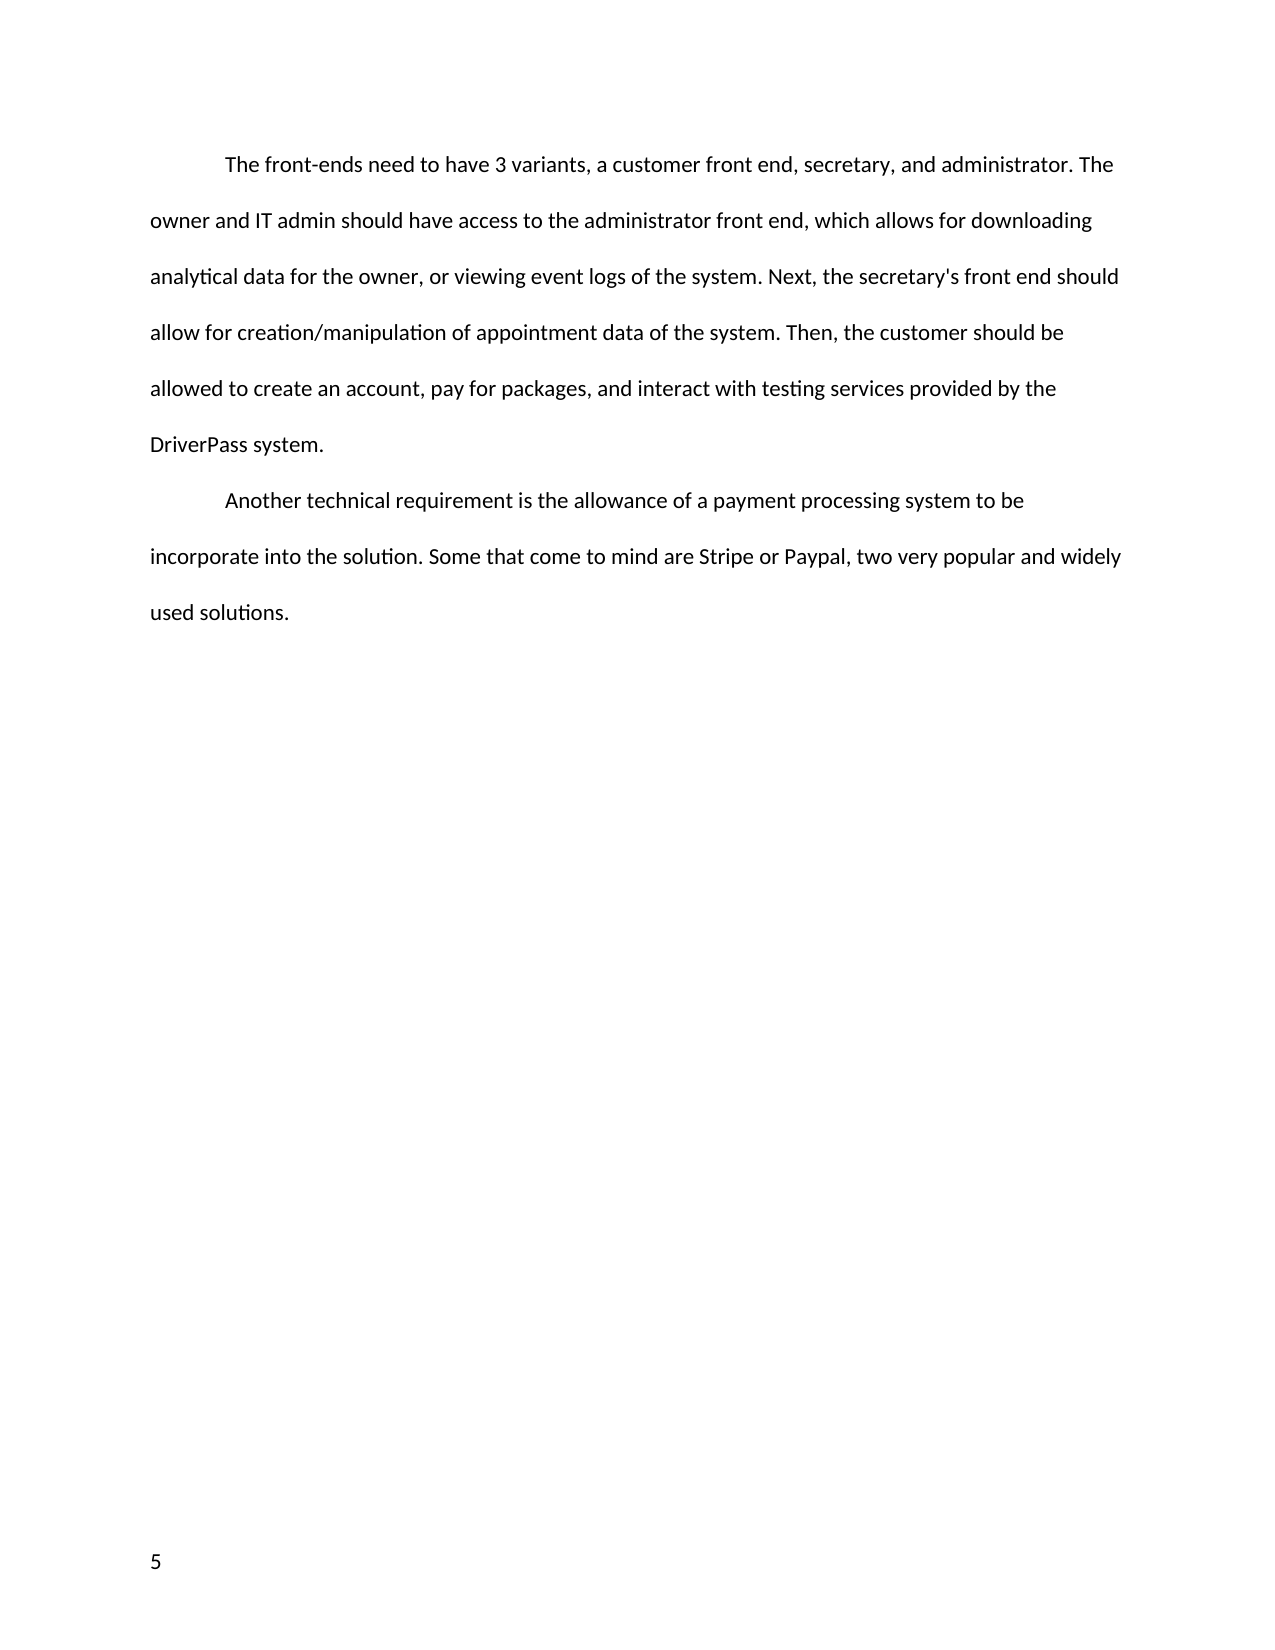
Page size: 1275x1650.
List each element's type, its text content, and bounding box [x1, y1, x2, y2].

text Another technical requirement is the allowance of a payment processing system to be incorporate into the solution. Some that come to mind are Stripe or Paypal, two very popular and widely used solutions. [150, 486, 1125, 626]
text The front-ends need to have 3 variants, a customer front end, secretary, and administrator. The owner and IT admin should have access to the administrator front end, which allows for downloading analytical data for the owner, or viewing event logs of the system. Next, the secretary's front end should allow for creation/manipulation of appointment data of the system. Then, the customer should be allowed to create an account, pay for packages, and interact with testing services provided by the DriverPass system. [150, 150, 1125, 458]
